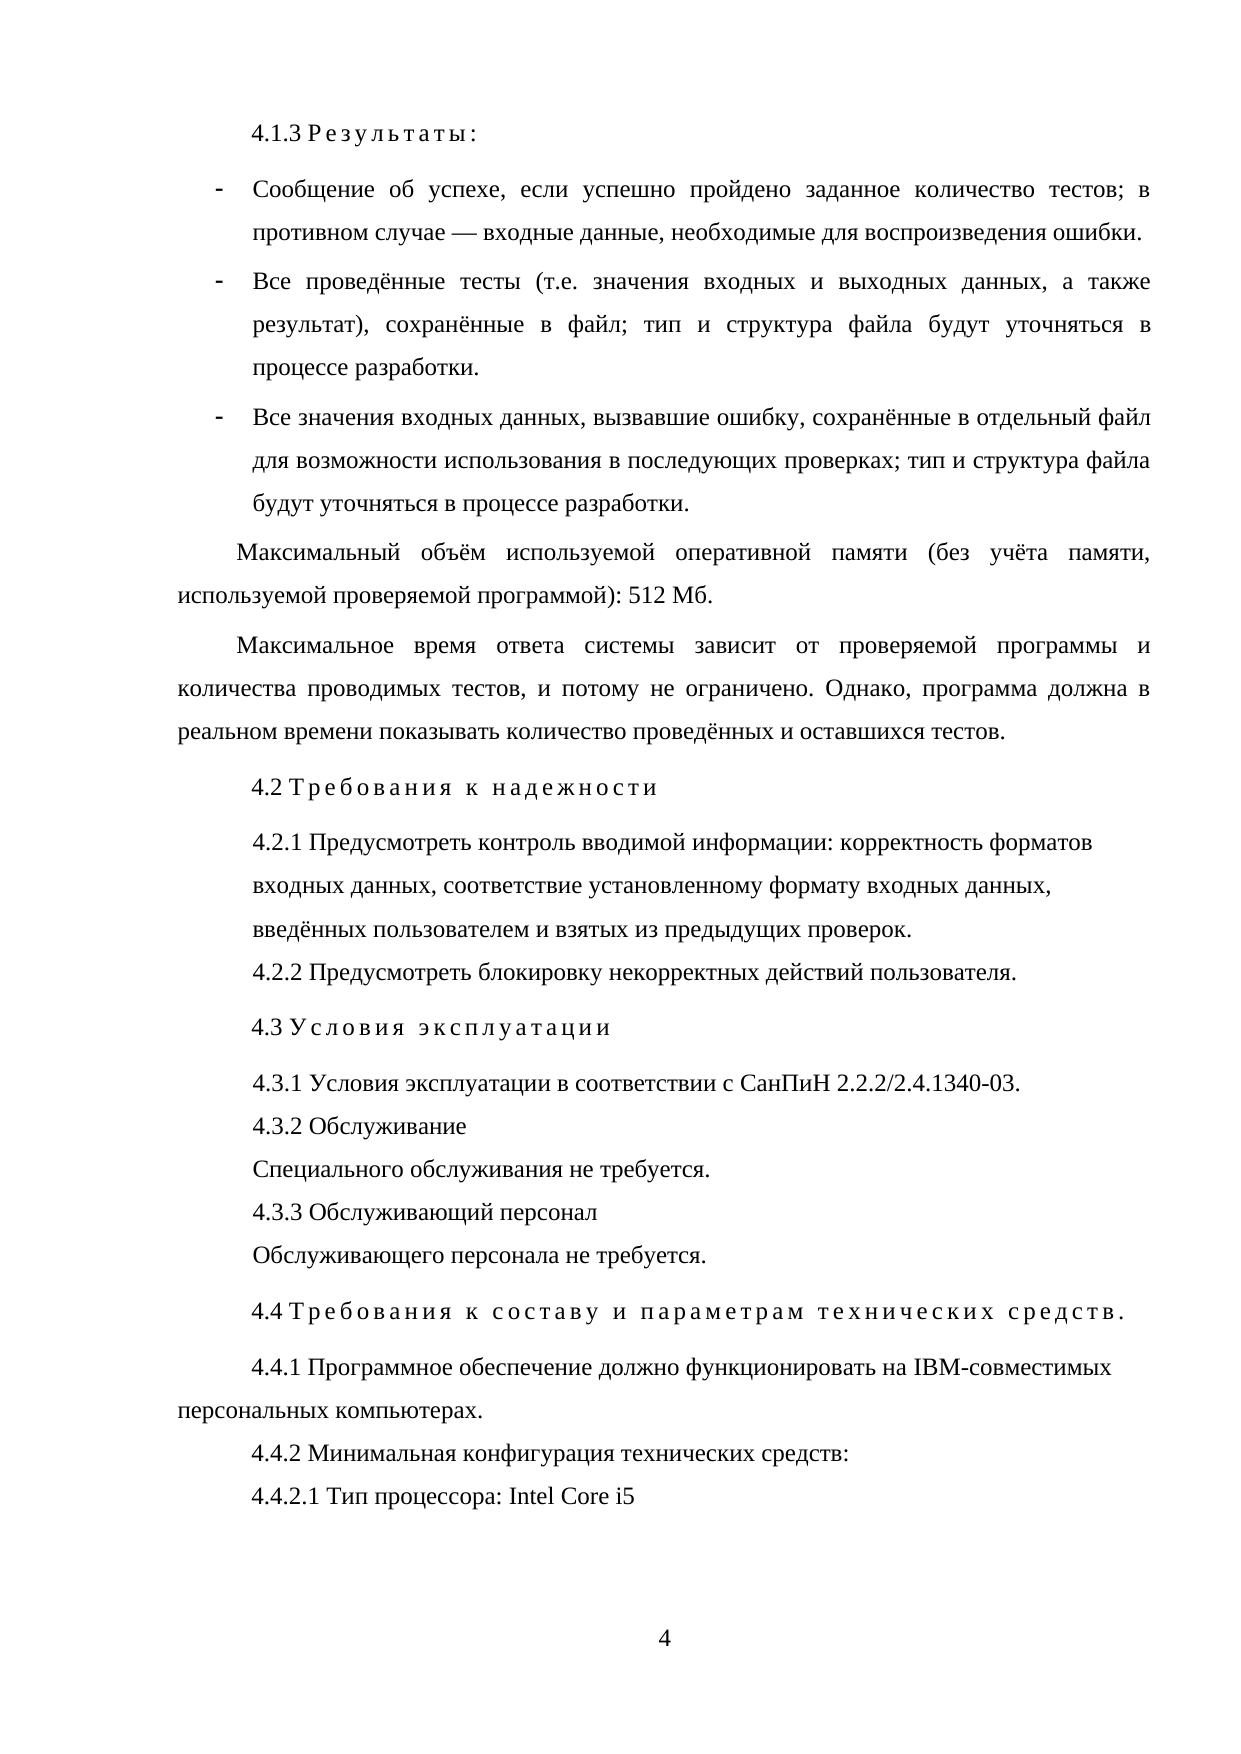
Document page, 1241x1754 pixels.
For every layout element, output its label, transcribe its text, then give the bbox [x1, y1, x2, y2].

list Все значения входных данных, вызвавшие ошибку, сохранённые в отдельный файл для возможности использования в последующих проверках; тип и структура файла будут уточняться в процессе разработки. [215, 402, 1152, 517]
text Специального обслуживания не требуется. [252, 1154, 1152, 1183]
list Сообщение об успехе, если успешно пройдено заданное количество тестов; в противном случае — входные данные, необходимые для воспроизведения ошибки. [215, 174, 1152, 246]
text 4.2.2 Предусмотреть блокировку некорректных действий пользователя. [252, 957, 1152, 986]
text 4.4.1 Программное обеспечение должно функционировать на IBM-совместимых персональных компьютерах. [177, 1352, 1152, 1424]
text Обслуживающего персонала не требуется. [177, 1241, 1152, 1269]
subtitle 4.1.3 Результаты: [177, 118, 1152, 147]
text 4.4.2 Минимальная конфигурация технических средств: [251, 1438, 1152, 1467]
text Максимальное время ответа системы зависит от проверяемой программы и количества проводимых тестов, и потому не ограничено. Однако, программа должна в реальном времени показывать количество проведённых и оставшихся тестов. [177, 630, 1152, 745]
subtitle 4.4 Требования к составу и параметрам технических средств. [177, 1296, 1152, 1325]
subtitle 4.2 Требования к надежности [177, 772, 1152, 801]
text 4.3.3 Обслуживающий персонал [177, 1197, 1152, 1226]
text 4.4.2.1 Тип процессора: Intel Core i5 [251, 1481, 1152, 1510]
text Максимальный объём используемой оперативной памяти (без учёта памяти, используемой проверяемой программой): 512 Мб. [177, 537, 1152, 609]
subtitle 4.3 Условия эксплуатации [177, 1012, 1152, 1041]
list Все проведённые тесты (т.е. значения входных и выходных данных, а также результат), сохранённые в файл; тип и структура файла будут уточняться в процессе разработки. [215, 266, 1152, 381]
text 4.3.1 Условия эксплуатации в соответствии с СанПиН 2.2.2/2.4.1340-03. [252, 1068, 1152, 1097]
text 4.2.1 Предусмотреть контроль вводимой информации: корректность форматов входных данных, соответствие установленному формату входных данных, введённых пользователем и взятых из предыдущих проверок. [252, 827, 1152, 942]
text 4.3.2 Обслуживание [252, 1111, 1152, 1140]
